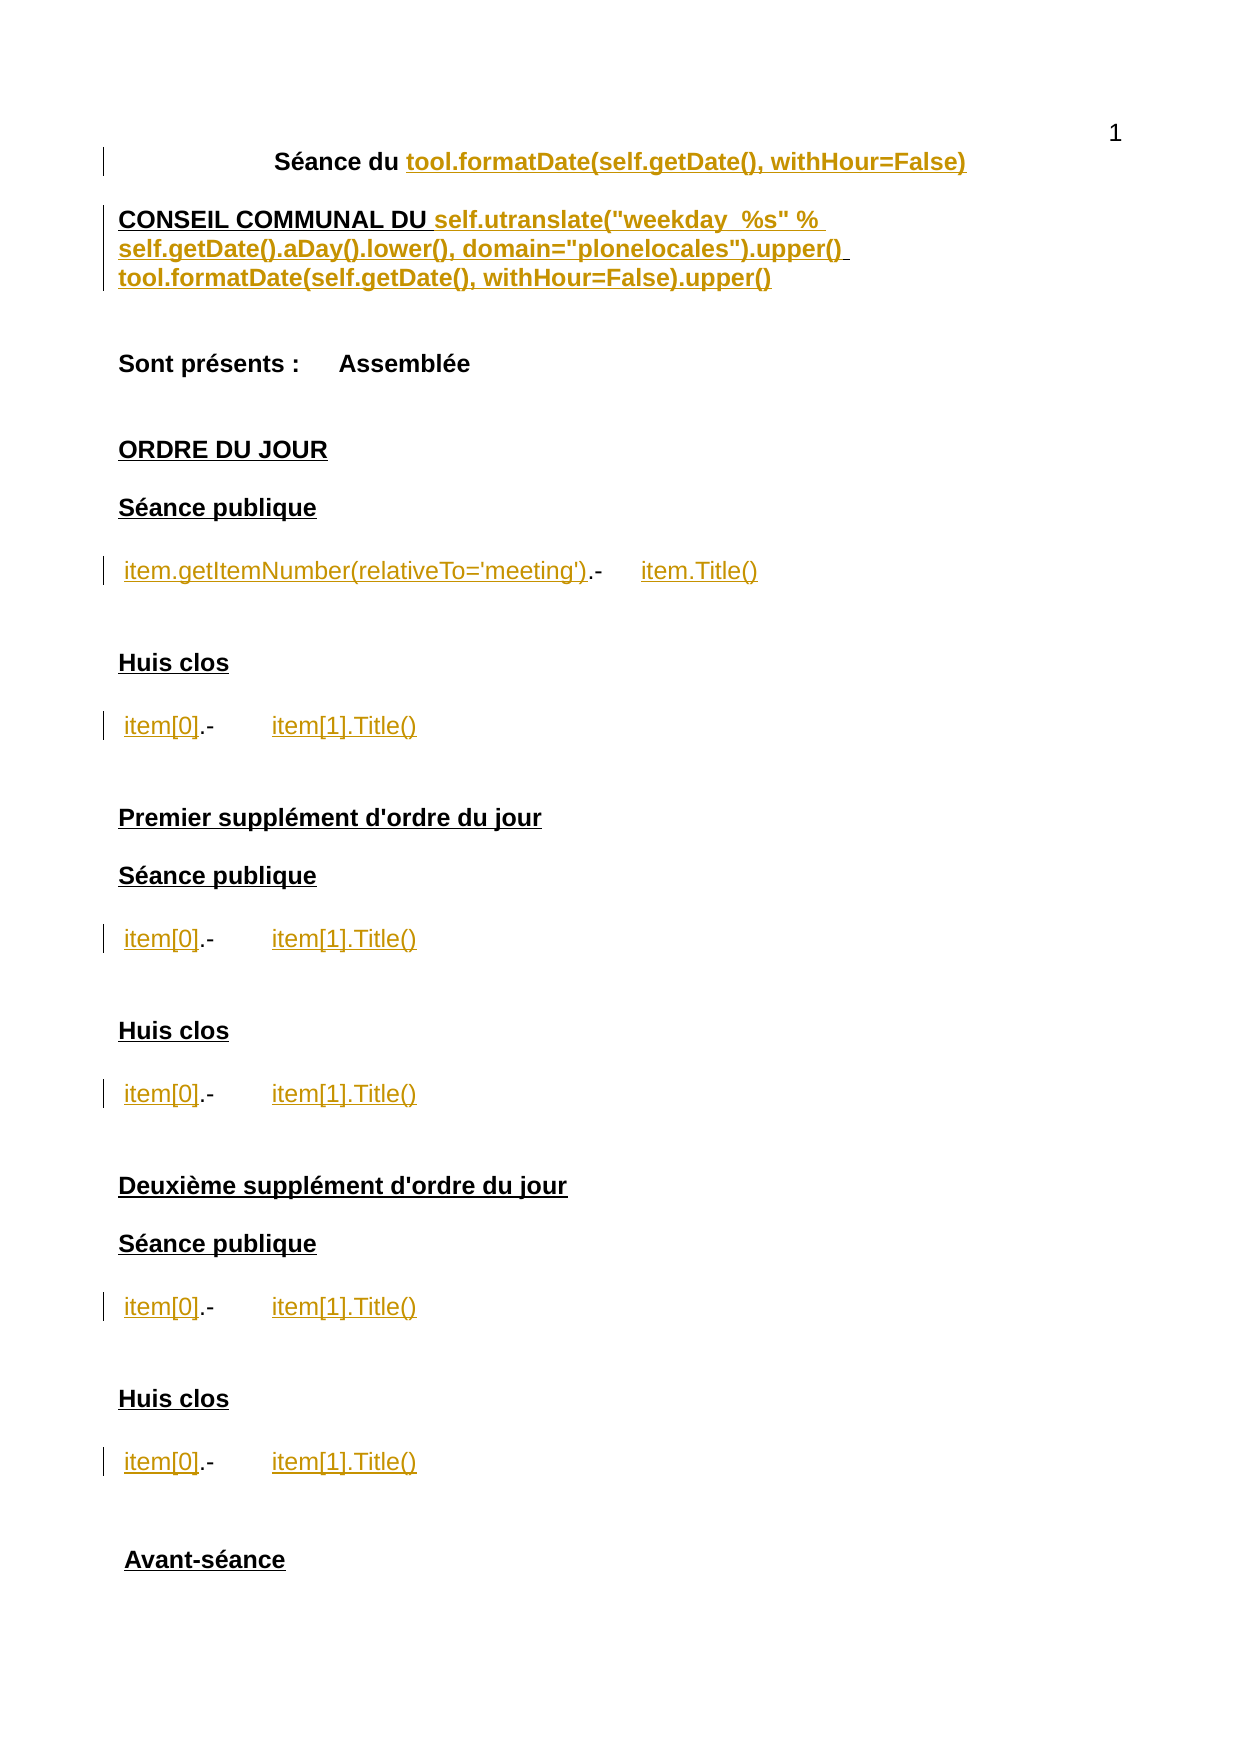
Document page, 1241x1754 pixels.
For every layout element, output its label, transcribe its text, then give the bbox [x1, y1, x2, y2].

table_header item[0].- item[1].Title() [118, 1442, 1122, 1511]
table_header Séance publique [118, 1200, 1122, 1286]
table_header Avant-séance [118, 1511, 1122, 1608]
table_header Huis clos [118, 1355, 1122, 1442]
table_header Séance publique [118, 464, 1123, 550]
text ORDRE DU JOUR [118, 435, 1122, 464]
table_header Assemblée [338, 349, 1123, 378]
table_header item[0].- item[1].Title() [118, 1074, 1122, 1142]
table_header Sont présents : [118, 349, 338, 378]
table_header item.getItemNumber(relativeTo='meeting').- item.Title() [118, 550, 1123, 619]
table_header Huis clos [118, 619, 1122, 705]
table_header Séance publique [118, 832, 1122, 918]
table_header item[0].- item[1].Title() [118, 918, 1122, 987]
table_header Huis clos [118, 987, 1122, 1074]
text CONSEIL COMMUNAL DU self.utranslate("weekday_%s" % self.getDate().aDay().lower(), domain="plonelocales").upper() tool.formatDate(self.getDate(), withHour=False).upper() [118, 205, 1122, 291]
table_header item[0].- item[1].Title() [118, 705, 1122, 774]
text Premier supplément d'ordre du jour [118, 803, 1122, 832]
text Deuxième supplément d'ordre du jour [118, 1171, 1122, 1200]
table_header item[0].- item[1].Title() [118, 1286, 1122, 1355]
